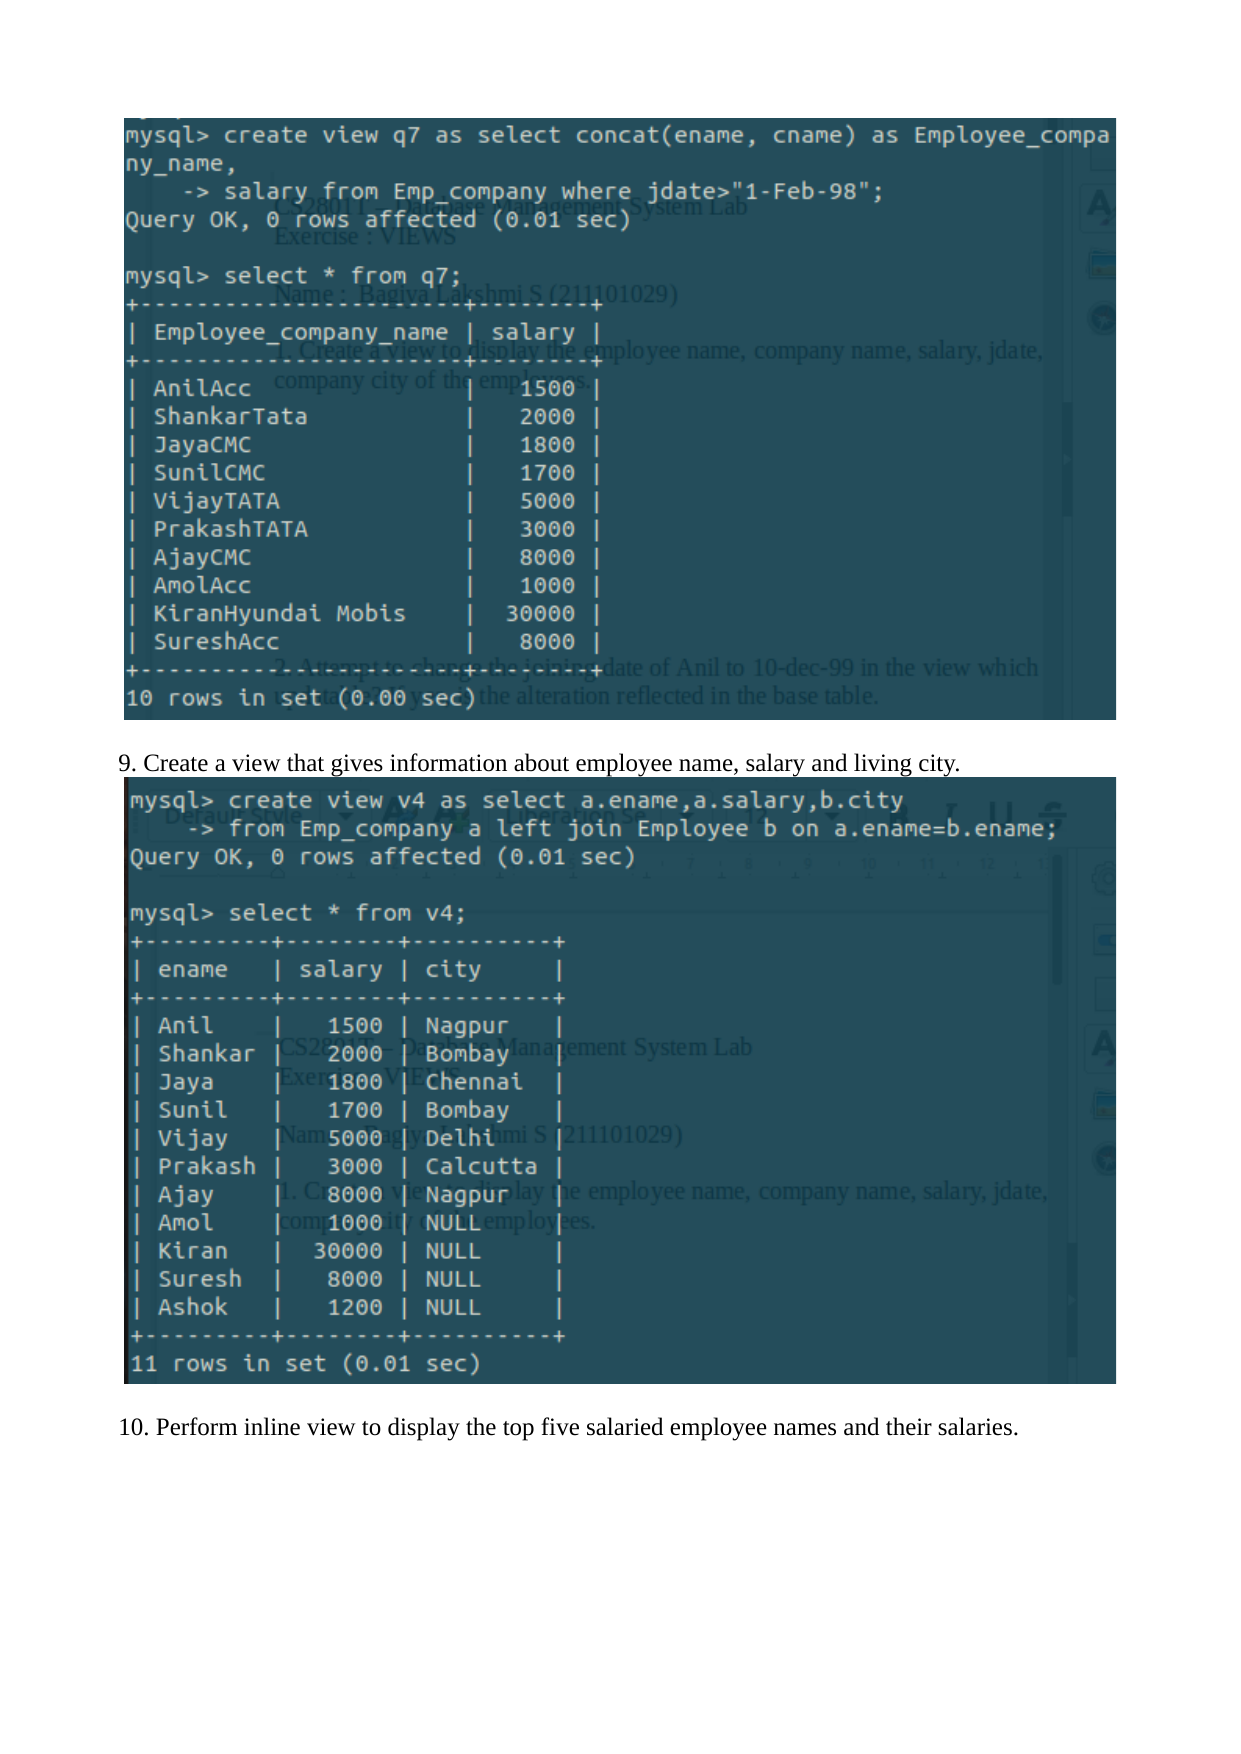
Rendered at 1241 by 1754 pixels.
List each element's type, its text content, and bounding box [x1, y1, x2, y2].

picture [124, 118, 1117, 720]
picture [124, 777, 1117, 1384]
text 10. Perform inline view to display the top five salaried employee names and their salaries. [118, 1412, 1122, 1441]
text 9. Create a view that gives information about employee name, salary and living city. [118, 748, 1122, 777]
